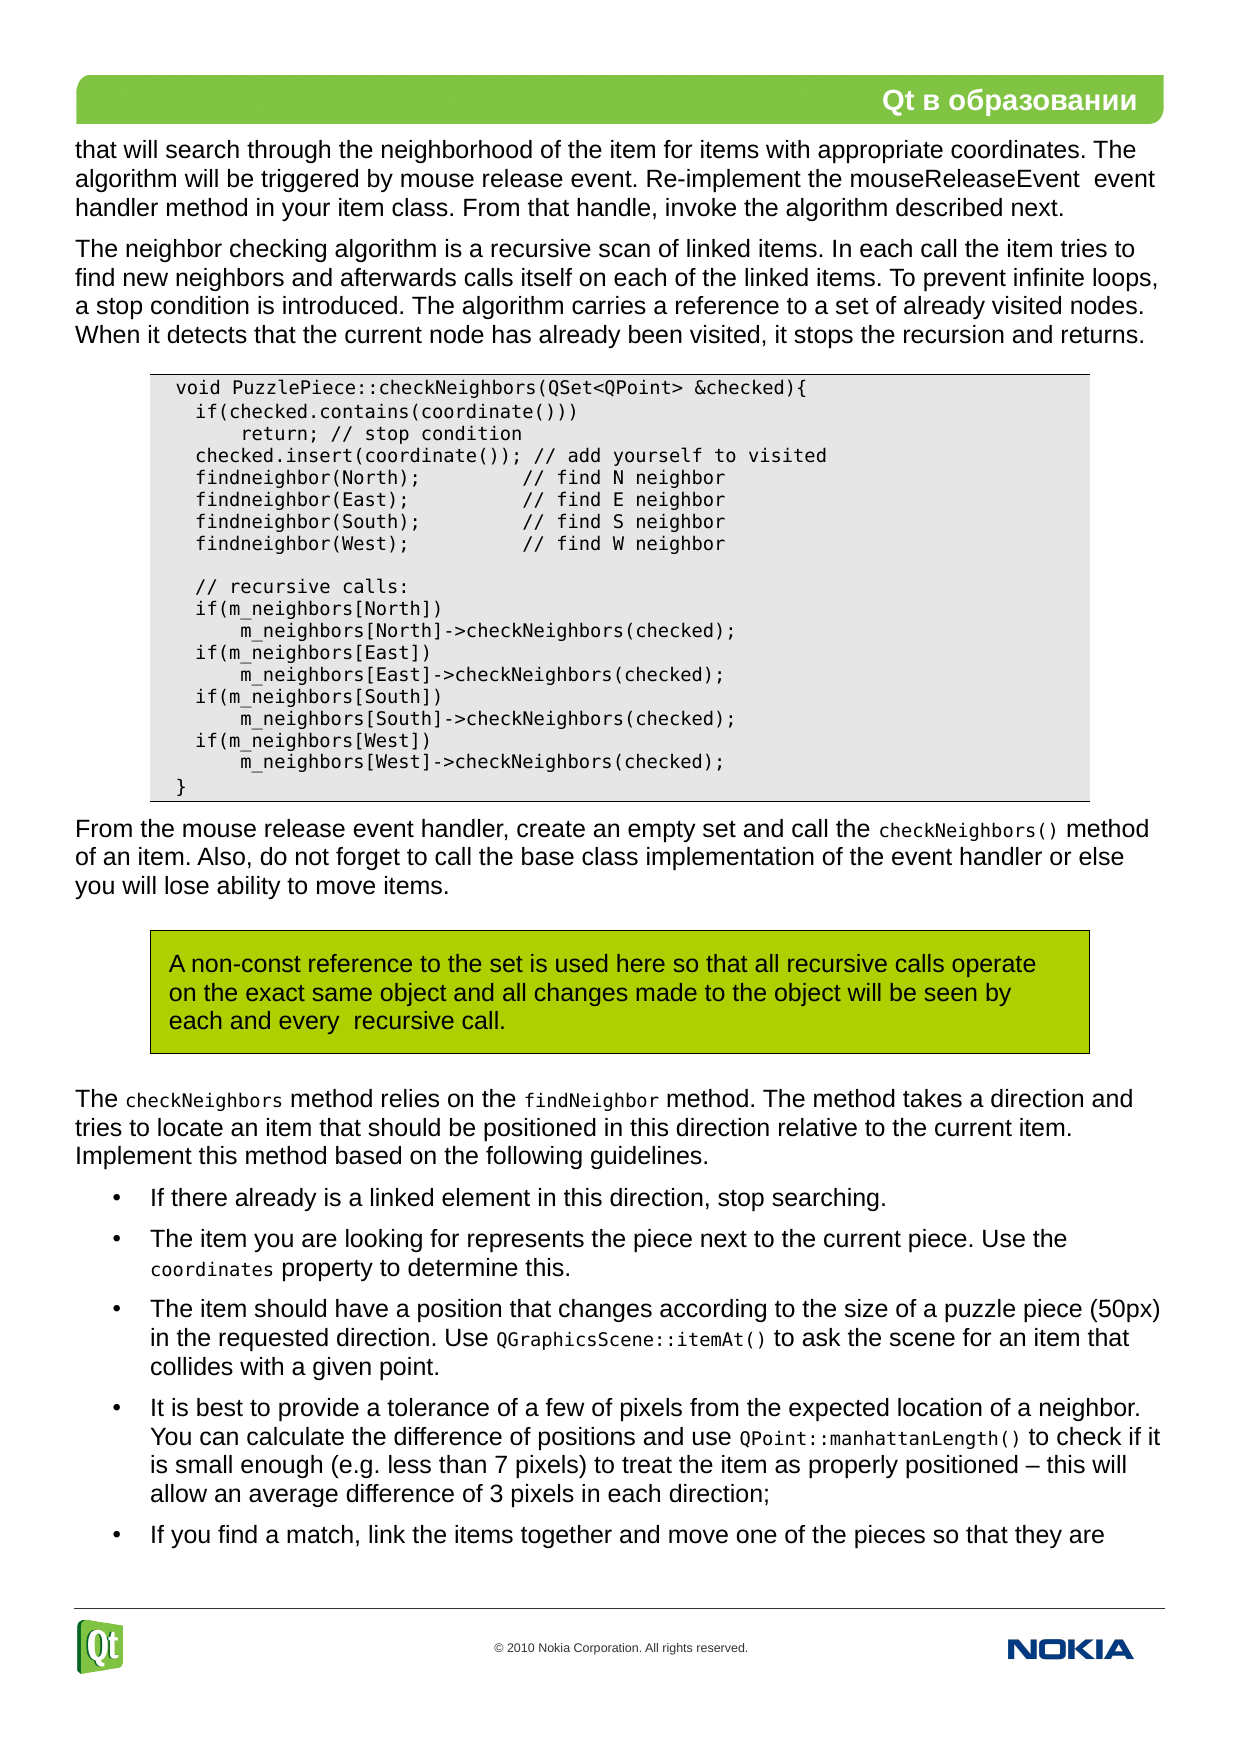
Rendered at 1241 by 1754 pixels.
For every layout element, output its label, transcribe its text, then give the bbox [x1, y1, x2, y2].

text findneighbor(West); // find W neighbor [150, 533, 1090, 554]
text } [150, 773, 1090, 801]
list If you find a match, link the items together and move one of the pieces so that they are [112, 1521, 1165, 1549]
text if(m_neighbors[East]) [150, 642, 1090, 664]
text void PuzzlePiece::checkNeighbors(QSet<QPoint> &checked){ [150, 375, 1090, 401]
text if(m_neighbors[South]) [150, 686, 1090, 708]
text checked.insert(coordinate()); // add yourself to visited [150, 445, 1090, 467]
text A non-const reference to the set is used here so that all recursive calls operate on the exact same object and all changes made to the object will be seen by each and every recursive call. [151, 931, 1089, 1053]
picture [978, 1610, 1164, 1688]
text return; // stop condition [150, 423, 1090, 445]
text m_neighbors[South]->checkNeighbors(checked); [150, 708, 1090, 729]
text The neighbor checking algorithm is a recursive scan of linked items. In each call the item tries to find new neighbors and afterwards calls itself on each of the linked items. To prevent infinite loops, a stop condition is introduced. The algorithm carries a reference to a set of already visited nodes. When it detects that the current node has already been visited, it stops the recursion and returns. [75, 234, 1165, 349]
text The checkNeighbors method relies on the findNeighbor method. The method takes a direction and tries to locate an item that should be positioned in this direction relative to the current item. Implement this method based on the following guidelines. [75, 1084, 1165, 1170]
list The item should have a position that changes according to the size of a puzzle piece (50px) in the requested direction. Use QGraphicsScene::itemAt() to ask the scene for an item that collides with a given point. [112, 1294, 1165, 1380]
text findneighbor(South); // find S neighbor [150, 511, 1090, 533]
text findneighbor(East); // find E neighbor [150, 489, 1090, 511]
text From the mouse release event handler, create an empty set and call the checkNeighbors() method of an item. Also, do not forget to call the base class implementation of the event handler or else you will lose ability to move items. [75, 813, 1165, 900]
list It is best to provide a tolerance of a few of pixels from the expected location of a neighbor. You can calculate the difference of positions and use QPoint::manhattanLength() to check if it is small enough (e.g. less than 7 pixels) to treat the item as properly positioned – this will allow an average difference of 3 pixels in each direction; [112, 1393, 1165, 1508]
list If there already is a linked element in this direction, stop searching. [112, 1183, 1165, 1211]
text m_neighbors[North]->checkNeighbors(checked); [150, 620, 1090, 642]
picture [76, 75, 1164, 124]
picture [73, 1615, 127, 1679]
text m_neighbors[East]->checkNeighbors(checked); [150, 664, 1090, 686]
text m_neighbors[West]->checkNeighbors(checked); [150, 751, 1090, 773]
text if(m_neighbors[North]) [150, 598, 1090, 620]
text findneighbor(North); // find N neighbor [150, 467, 1090, 489]
text if(checked.contains(coordinate())) [150, 401, 1090, 423]
text // recursive calls: [150, 576, 1090, 598]
list The item you are looking for represents the piece next to the current piece. Use the coordinates property to determine this. [112, 1224, 1165, 1282]
text that will search through the neighborhood of the item for items with appropriate coordinates. The algorithm will be triggered by mouse release event. Re-implement the mouseReleaseEvent event handler method in your item class. From that handle, invoke the algorithm described next. [75, 135, 1165, 221]
text if(m_neighbors[West]) [150, 729, 1090, 751]
